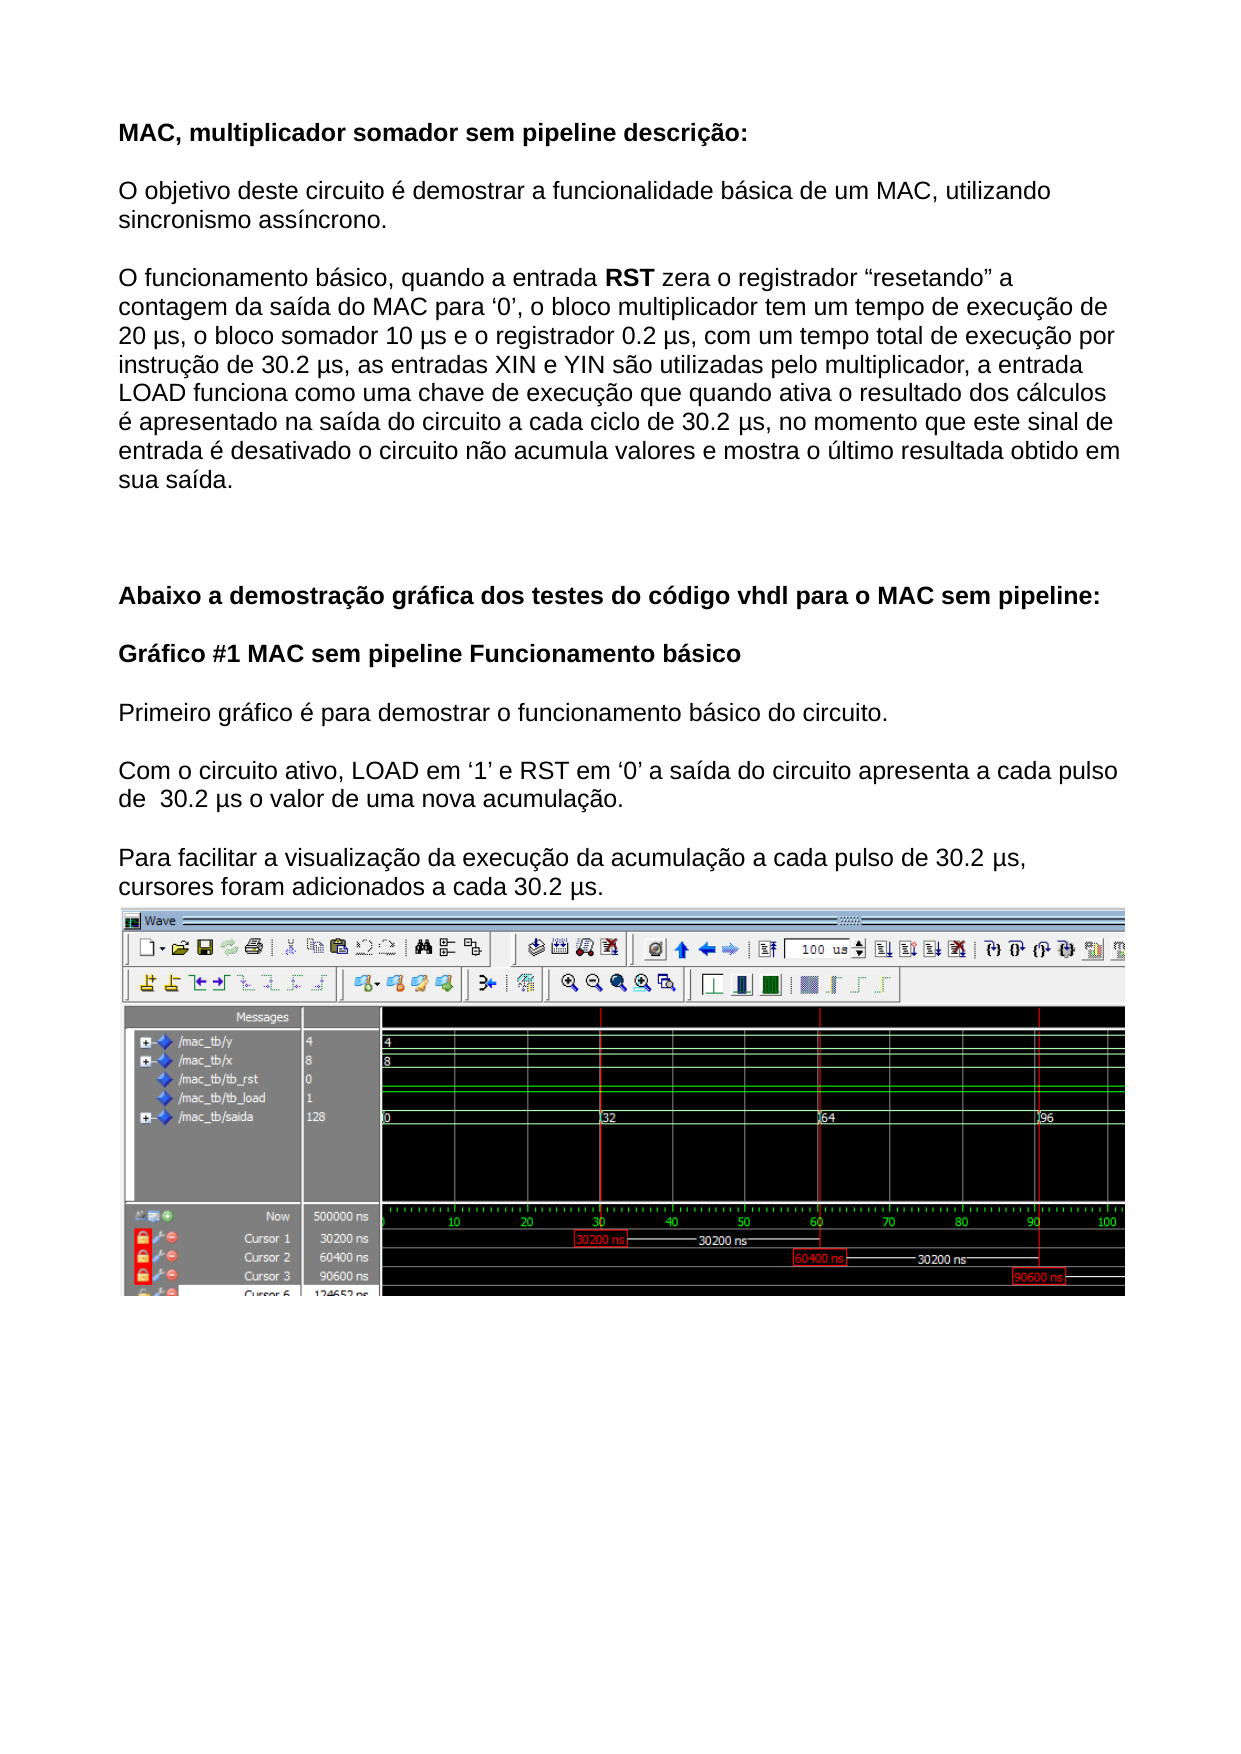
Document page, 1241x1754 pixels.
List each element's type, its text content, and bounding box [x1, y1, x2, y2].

text Primeiro gráfico é para demostrar o funcionamento básico do circuito. [118, 697, 1122, 726]
text O funcionamento básico, quando a entrada RST zera o registrador “resetando” a contagem da saída do MAC para ‘0’, o bloco multiplicador tem um tempo de execução de 20 µs, o bloco somador 10 µs e o registrador 0.2 µs, com um tempo total de execução por instrução de 30.2 µs, as entradas XIN e YIN são utilizadas pelo multiplicador, a entrada LOAD funciona como uma chave de execução que quando ativa o resultado dos cálculos é apresentado na saída do circuito a cada ciclo de 30.2 µs, no momento que este sinal de entrada é desativado o circuito não acumula valores e mostra o último resultada obtido em sua saída. [118, 263, 1122, 493]
text Gráfico #1 MAC sem pipeline Funcionamento básico [118, 639, 1122, 668]
text O objetivo deste circuito é demostrar a funcionalidade básica de um MAC, utilizando sincronismo assíncrono. [118, 176, 1122, 234]
text Abaixo a demostração gráfica dos testes do código vhdl para o MAC sem pipeline: [118, 581, 1122, 610]
text Com o circuito ativo, LOAD em ‘1’ e RST em ‘0’ a saída do circuito apresenta a cada pulso de 30.2 µs o valor de uma nova acumulação. [118, 756, 1122, 813]
text Para facilitar a visualização da execução da acumulação a cada pulso de 30.2 µs, cursores foram adicionados a cada 30.2 µs. [118, 843, 1122, 900]
text MAC, multiplicador somador sem pipeline descrição: [118, 118, 1122, 147]
picture [120, 903, 1125, 1296]
